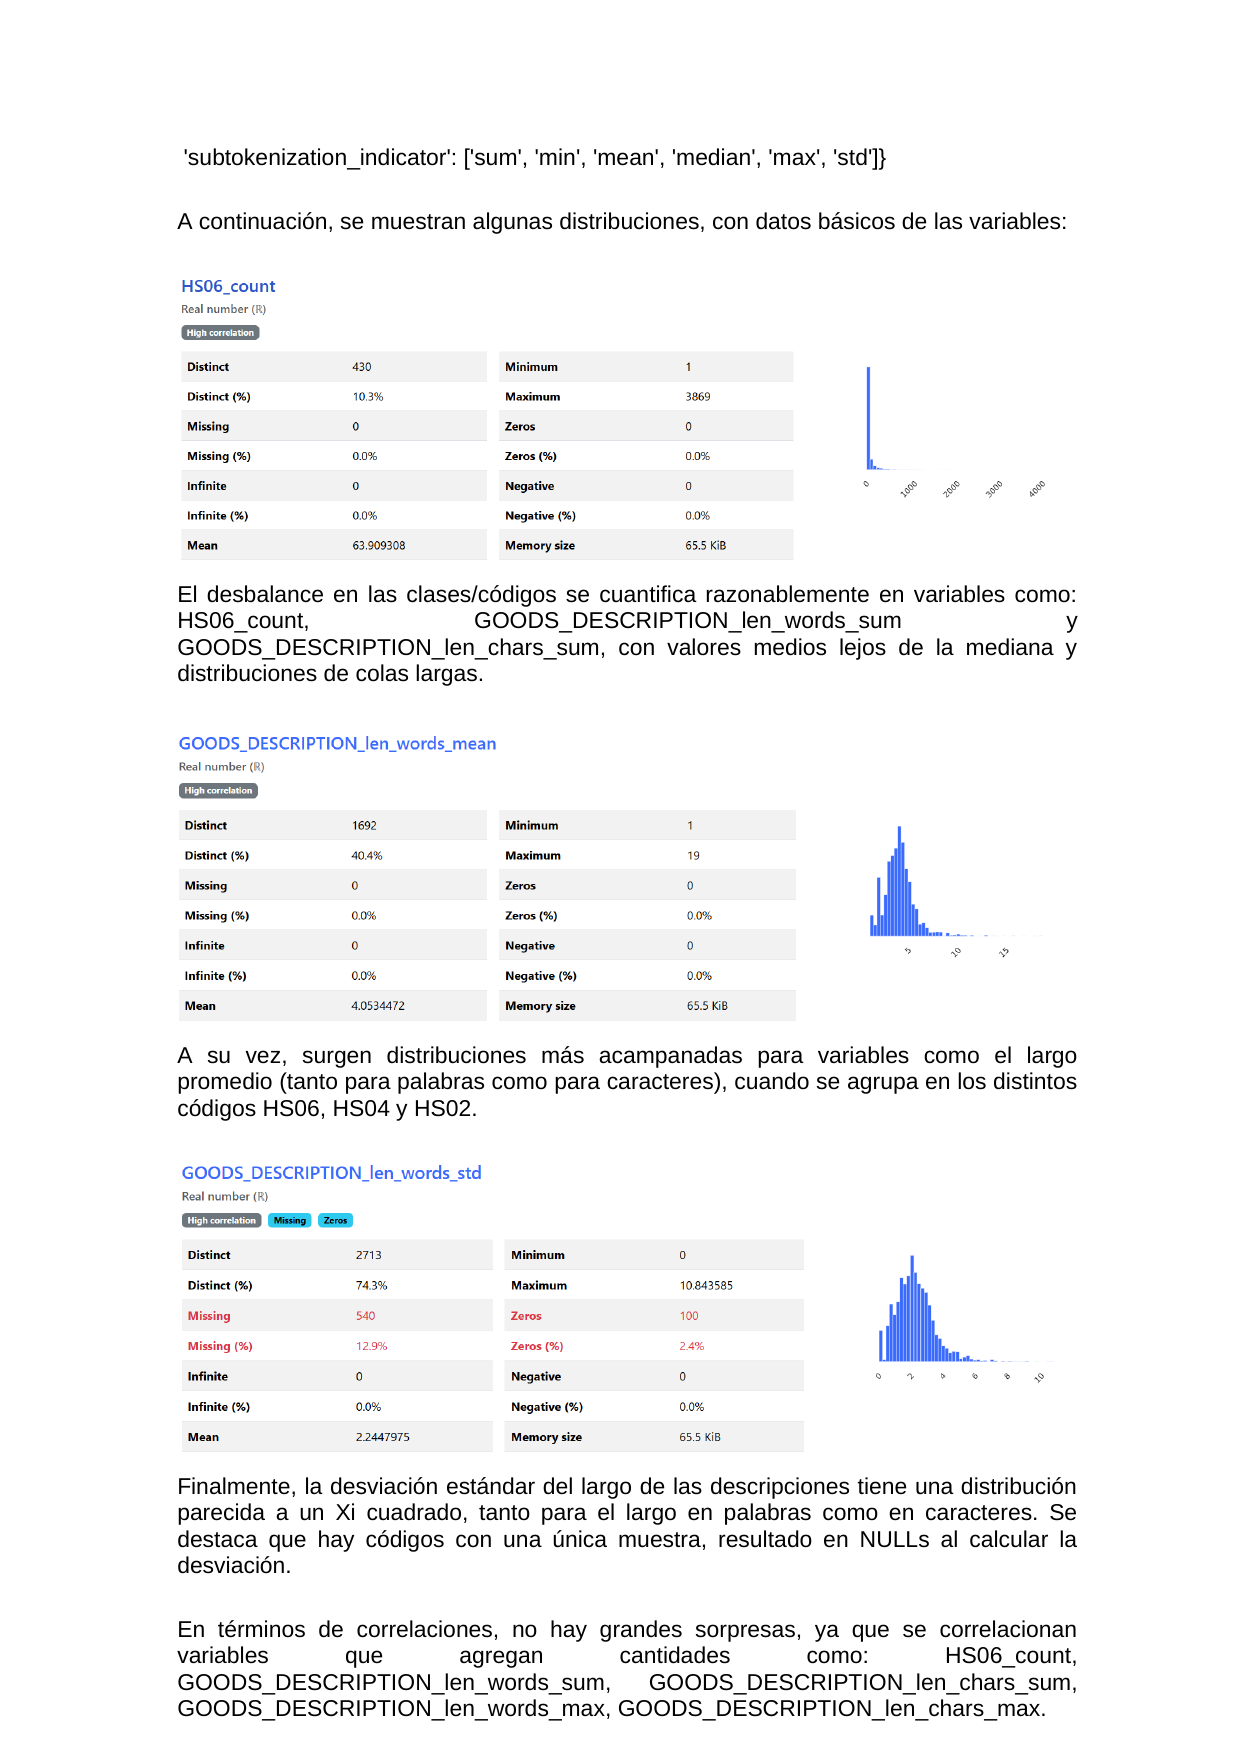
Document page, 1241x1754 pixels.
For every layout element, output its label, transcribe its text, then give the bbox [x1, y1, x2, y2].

text Finalmente, la desviación estándar del largo de las descripciones tiene una distribución parecida a un Xi cuadrado, tanto para el largo en palabras como en caracteres. Se destaca que hay códigos con una única muestra, resultado en NULLs al calcular la desviación. [177, 1473, 1078, 1578]
text 'subtokenization_indicator': ['sum', 'min', 'mean', 'median', 'max', 'std']} [177, 144, 1078, 170]
picture [177, 1160, 1078, 1454]
text En términos de correlaciones, no hay grandes sorpresas, ya que se correlacionan variables que agregan cantidades como: HS06_count, GOODS_DESCRIPTION_len_words_sum, GOODS_DESCRIPTION_len_chars_sum, GOODS_DESCRIPTION_len_words_max, GOODS_DESCRIPTION_len_chars_max. [177, 1616, 1078, 1721]
picture [177, 725, 1078, 1023]
picture [177, 273, 1078, 562]
text A continuación, se muestran algunas distribuciones, con datos básicos de las variables: [177, 208, 1078, 234]
text A su vez, surgen distribuciones más acampanadas para variables como el largo promedio (tanto para palabras como para caracteres), cuando se agrupa en los distintos códigos HS06, HS04 y HS02. [177, 1042, 1078, 1121]
text El desbalance en las clases/códigos se cuantifica razonablemente en variables como: HS06_count, GOODS_DESCRIPTION_len_words_sum y GOODS_DESCRIPTION_len_chars_sum, con valores medios lejos de la mediana y distribuciones de colas largas. [177, 581, 1078, 686]
